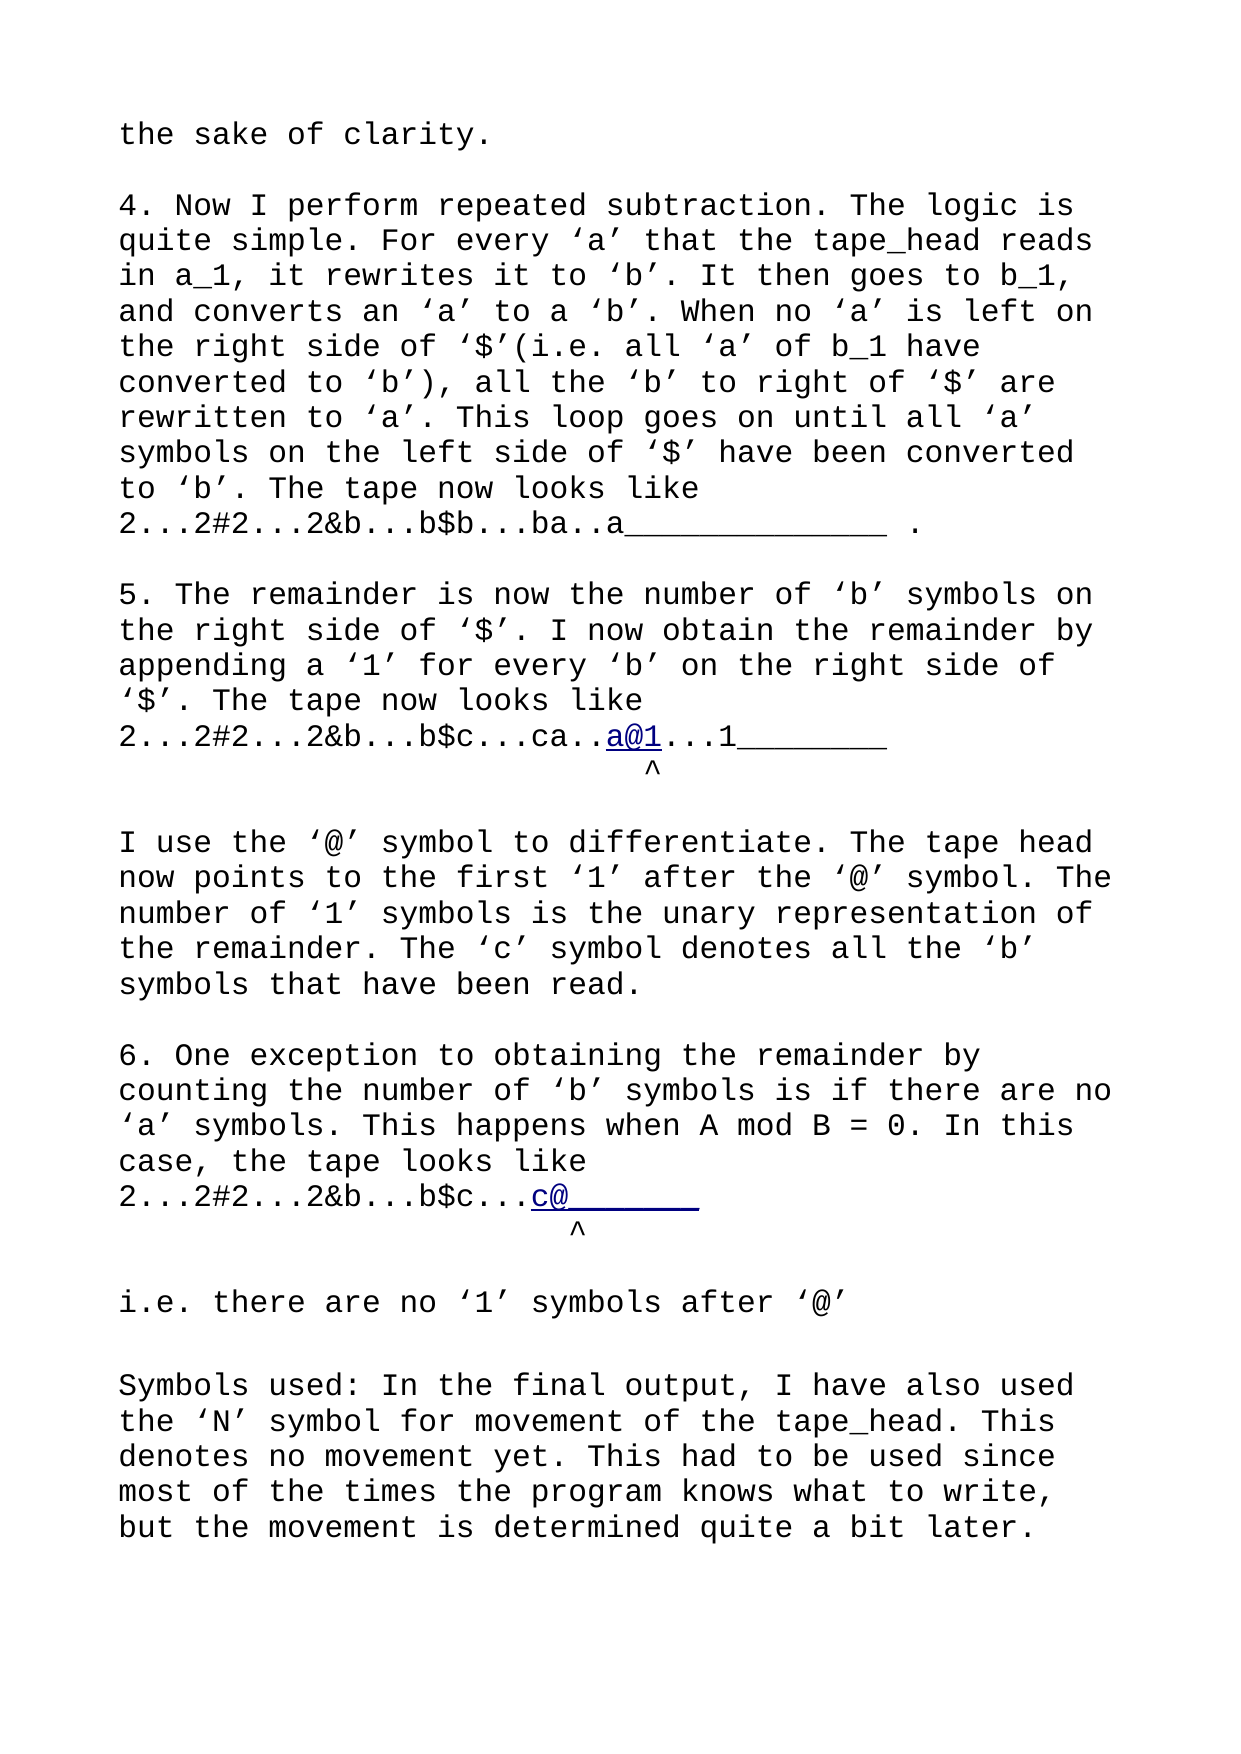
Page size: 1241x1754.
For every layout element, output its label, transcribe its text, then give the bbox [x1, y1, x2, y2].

text I use the ‘@’ symbol to differentiate. The tape head now points to the first ‘1’ after the ‘@’ symbol. The number of ‘1’ symbols is the unary representation of the remainder. The ‘c’ symbol denotes all the ‘b’ symbols that have been read. [118, 826, 1122, 1003]
text 6. One exception to obtaining the remainder by counting the number of ‘b’ symbols is if there are no ‘a’ symbols. This happens when A mod B = 0. In this case, the tape looks like [118, 1039, 1122, 1181]
text the sake of clarity. [118, 118, 1122, 153]
text 4. Now I perform repeated subtraction. The logic is quite simple. For every ‘a’ that the tape_head reads in a_1, it rewrites it to ‘b’. It then goes to b_1, and converts an ‘a’ to a ‘b’. When no ‘a’ is left on the right side of ‘$’(i.e. all ‘a’ of b_1 have converted to ‘b’), all the ‘b’ to right of ‘$’ are rewritten to ‘a’. This loop goes on until all ‘a’ symbols on the left side of ‘$’ have been converted to ‘b’. The tape now looks like 2...2#2...2&b...b$b...ba..a______________ . [118, 189, 1122, 543]
text ^ [118, 756, 1122, 791]
text 5. The remainder is now the number of ‘b’ symbols on the right side of ‘$’. I now obtain the remainder by appending a ‘1’ for every ‘b’ on the right side of ‘$’. The tape now looks like [118, 578, 1122, 720]
text Symbols used: In the final output, I have also used the ‘N’ symbol for movement of the tape_head. This denotes no movement yet. This had to be used since most of the times the program knows what to write, but the movement is determined quite a bit later. [118, 1369, 1122, 1547]
text 2...2#2...2&b...b$c...ca..a@1...1________ [118, 720, 1122, 756]
text 2...2#2...2&b...b$c...c@_______ [118, 1181, 1122, 1216]
text i.e. there are no ‘1’ symbols after ‘@’ [118, 1287, 1122, 1322]
text ^ [118, 1216, 1122, 1251]
